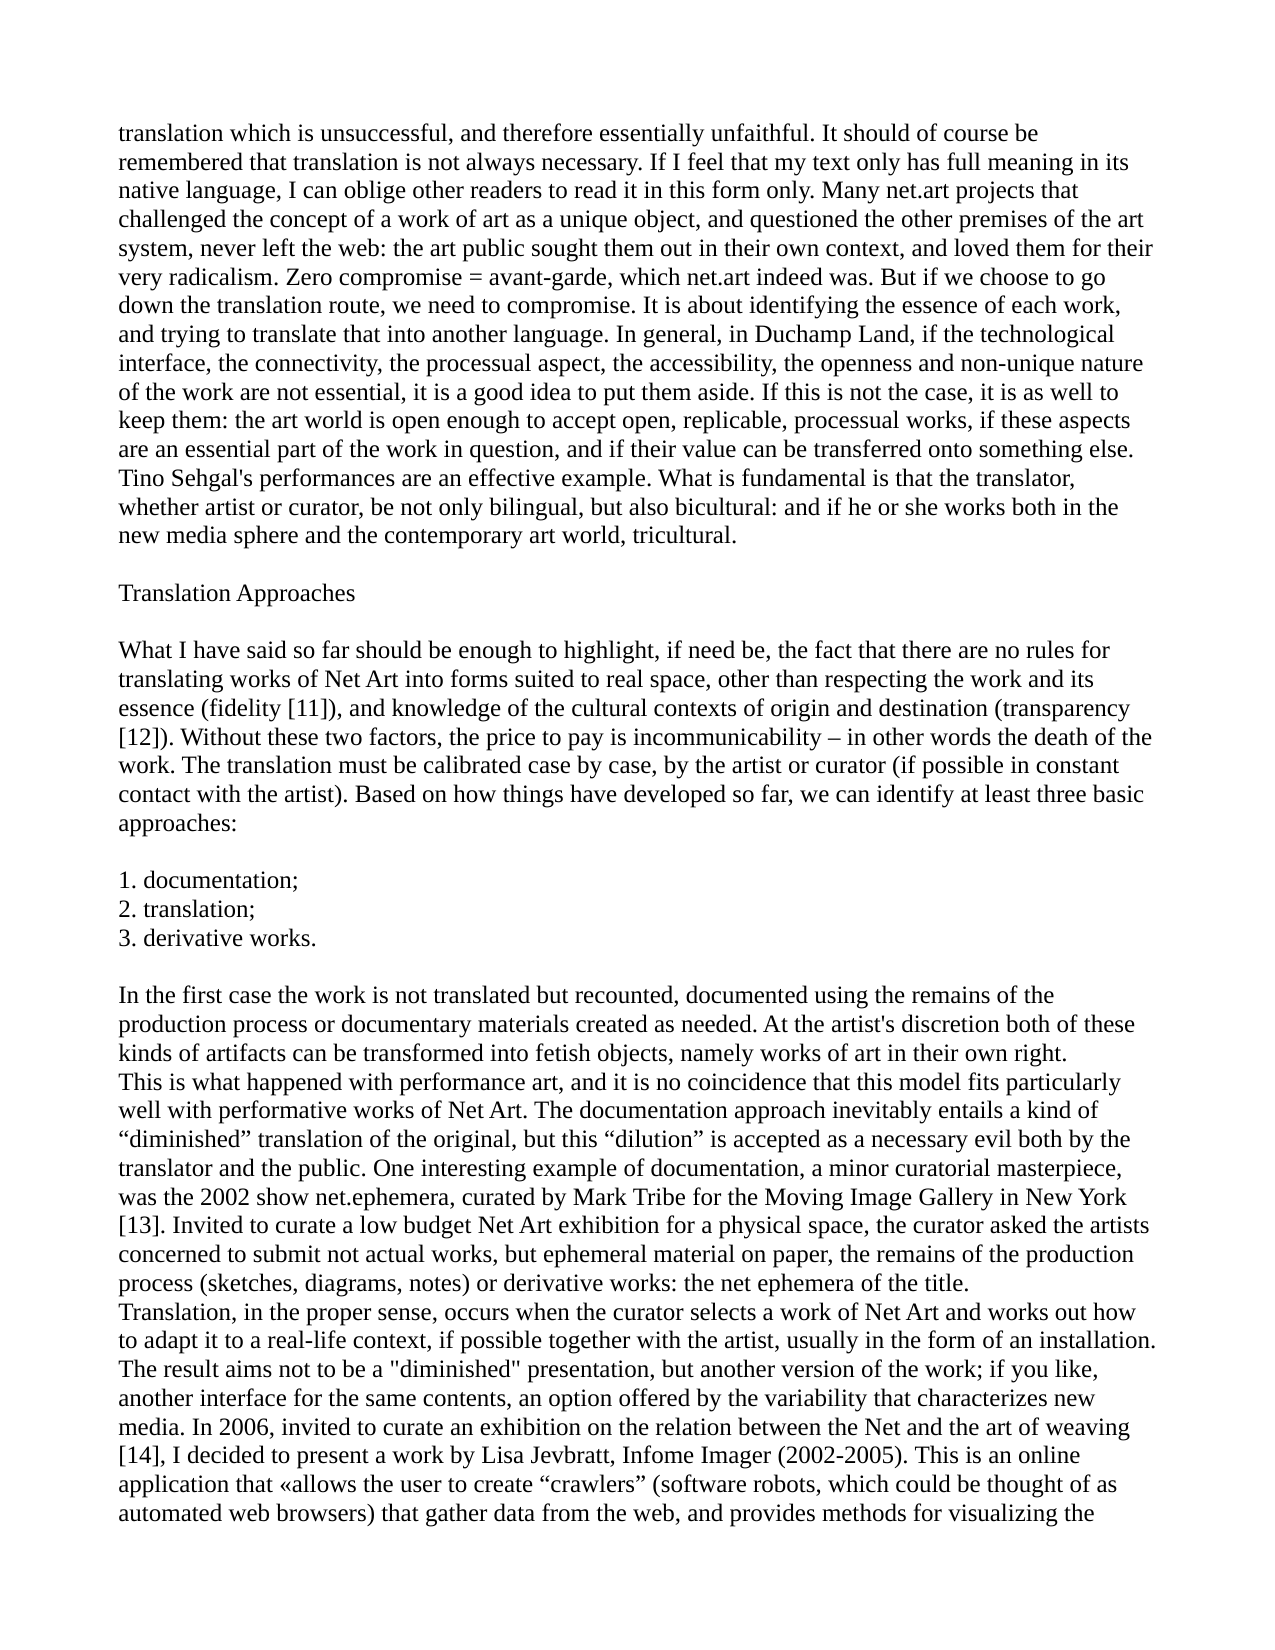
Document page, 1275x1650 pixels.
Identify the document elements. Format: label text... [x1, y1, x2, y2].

text In the first case the work is not translated but recounted, documented using the remains of the production process or documentary materials created as needed. At the artist's discretion both of these kinds of artifacts can be transformed into fetish objects, namely works of art in their own right. [118, 981, 1157, 1067]
text translation which is unsuccessful, and therefore essentially unfaithful. It should of course be remembered that translation is not always necessary. If I feel that my text only has full meaning in its native language, I can oblige other readers to read it in this form only. Many net.art projects that challenged the concept of a work of art as a unique object, and questioned the other premises of the art system, never left the web: the art public sought them out in their own context, and loved them for their very radicalism. Zero compromise = avant-garde, which net.art indeed was. But if we choose to go down the translation route, we need to compromise. It is about identifying the essence of each work, and trying to translate that into another language. In general, in Duchamp Land, if the technological interface, the connectivity, the processual aspect, the accessibility, the openness and non-unique nature of the work are not essential, it is a good idea to put them aside. If this is not the case, it is as well to keep them: the art world is open enough to accept open, replicable, processual works, if these aspects are an essential part of the work in question, and if their value can be transferred onto something else. Tino Sehgal's performances are an effective example. What is fundamental is that the translator, whether artist or curator, be not only bilingual, but also bicultural: and if he or she works both in the new media sphere and the contemporary art world, tricultural. [118, 118, 1157, 549]
text 2. translation; [118, 894, 1157, 923]
text Translation, in the proper sense, occurs when the curator selects a work of Net Art and works out how to adapt it to a real-life context, if possible together with the artist, usually in the form of an installation. The result aims not to be a "diminished" presentation, but another version of the work; if you like, another interface for the same contents, an option offered by the variability that characterizes new media. In 2006, invited to curate an exhibition on the relation between the Net and the art of weaving [14], I decided to present a work by Lisa Jevbratt, Infome Imager (2002-2005). This is an online application that «allows the user to create “crawlers” (software robots, which could be thought of as automated web browsers) that gather data from the web, and provides methods for visualizing the [118, 1297, 1157, 1527]
text 1. documentation; [118, 866, 1157, 894]
text This is what happened with performance art, and it is no coincidence that this model fits particularly well with performative works of Net Art. The documentation approach inevitably entails a kind of “diminished” translation of the original, but this “dilution” is accepted as a necessary evil both by the translator and the public. One interesting example of documentation, a minor curatorial masterpiece, was the 2002 show net.ephemera, curated by Mark Tribe for the Moving Image Gallery in New York [13]. Invited to curate a low budget Net Art exhibition for a physical space, the curator asked the artists concerned to submit not actual works, but ephemeral material on paper, the remains of the production process (sketches, diagrams, notes) or derivative works: the net ephemera of the title. [118, 1067, 1157, 1297]
text What I have said so far should be enough to highlight, if need be, the fact that there are no rules for translating works of Net Art into forms suited to real space, other than respecting the work and its essence (fidelity [11]), and knowledge of the cultural contexts of origin and destination (transparency [12]). Without these two factors, the price to pay is incommunicability – in other words the death of the work. The translation must be calibrated case by case, by the artist or curator (if possible in constant contact with the artist). Based on how things have developed so far, we can identify at least three basic approaches: [118, 636, 1157, 837]
text 3. derivative works. [118, 923, 1157, 952]
text Translation Approaches [118, 578, 1157, 607]
